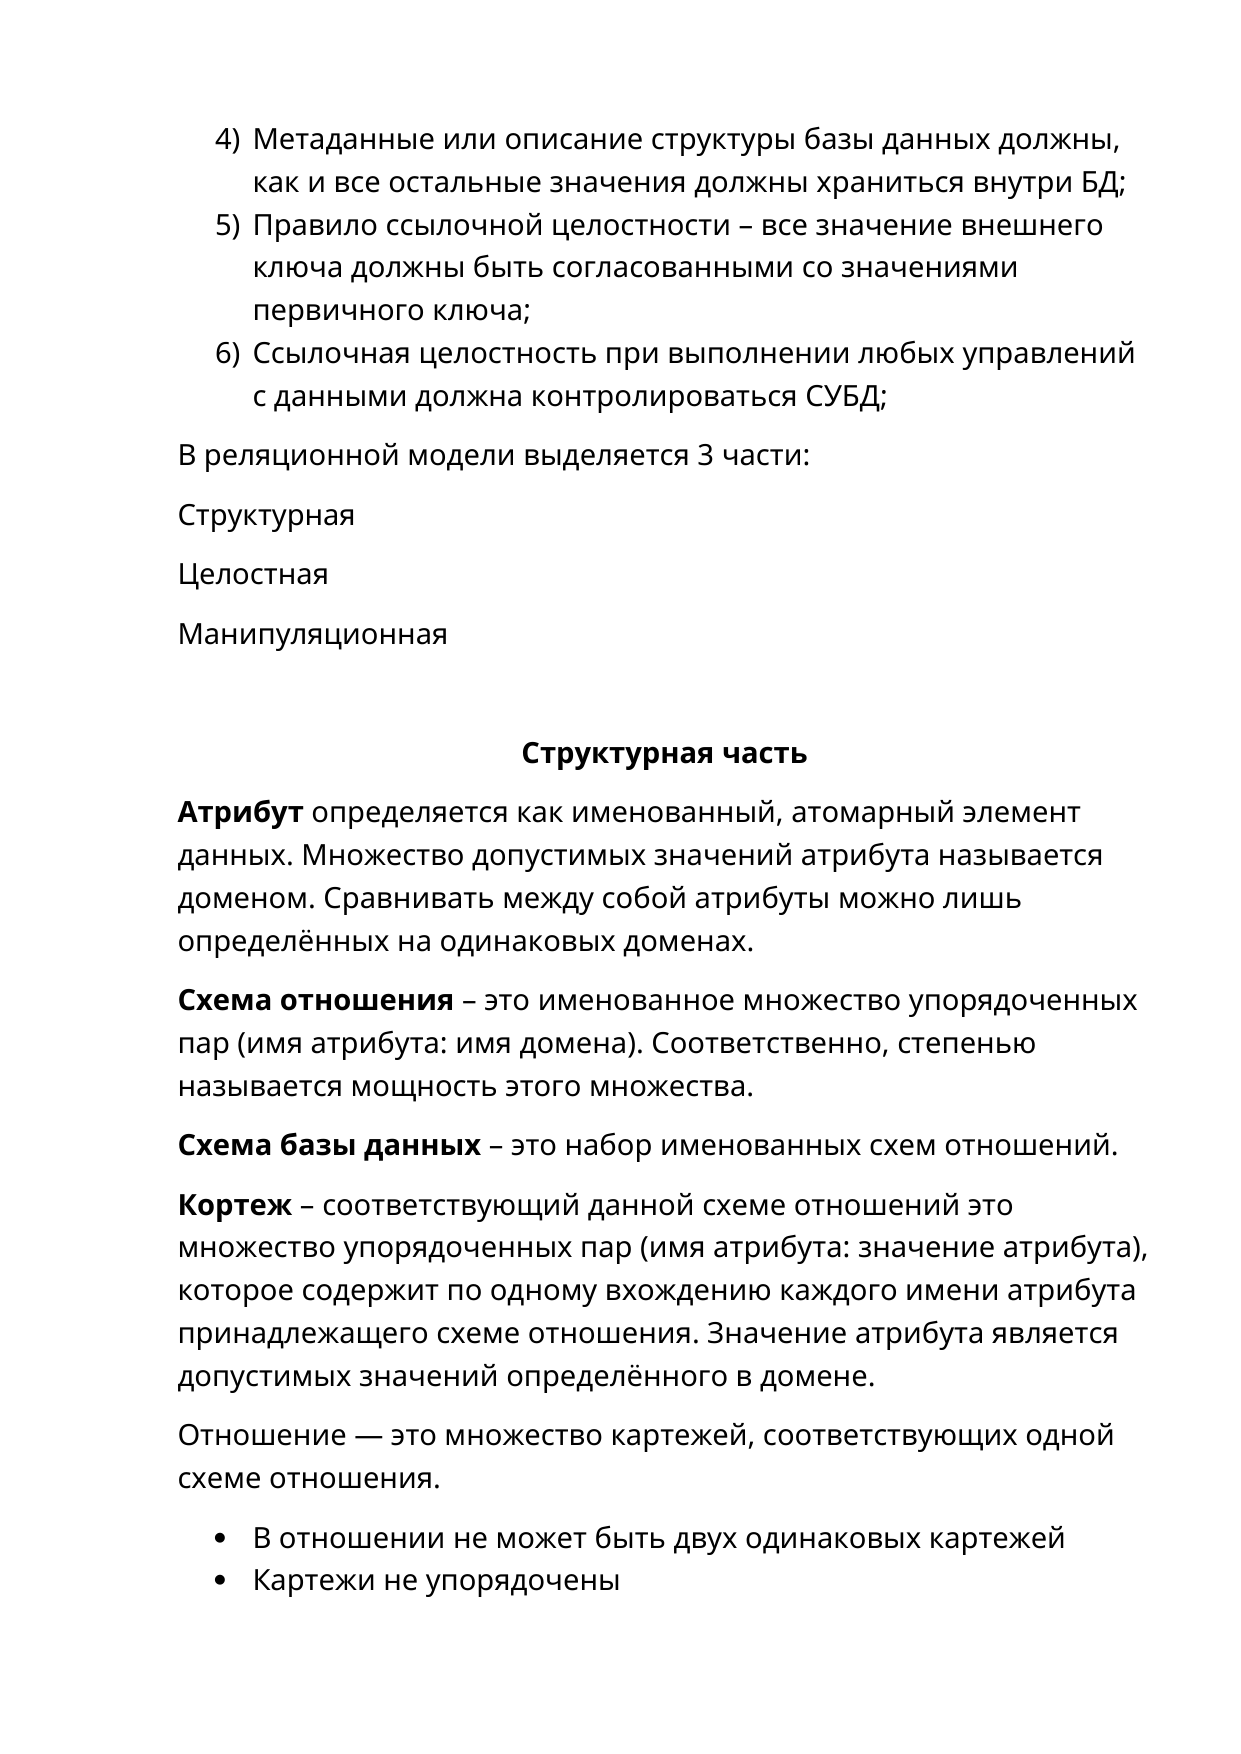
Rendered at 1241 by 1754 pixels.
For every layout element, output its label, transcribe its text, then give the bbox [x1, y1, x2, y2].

text Структурная [177, 494, 1152, 534]
text Схема отношения – это именованное множество упорядоченных пар (имя атрибута: имя домена). Соответственно, степенью называется мощность этого множества. [177, 979, 1152, 1104]
list Картежи не упорядочены [215, 1560, 1152, 1599]
list Ссылочная целостность при выполнении любых управлений с данными должна контролироваться СУБД; [215, 332, 1152, 415]
text В реляционной модели выделяется 3 части: [177, 434, 1152, 474]
list Правило ссылочной целостности – все значение внешнего ключа должны быть согласованными со значениями первичного ключа; [215, 204, 1152, 329]
text Кортеж – соответствующий данной схеме отношений это множество упорядоченных пар (имя атрибута: значение атрибута), которое содержит по одному вхождению каждого имени атрибута принадлежащего схеме отношения. Значение атрибута является допустимых значений определённого в домене. [177, 1184, 1152, 1395]
text Схема базы данных – это набор именованных схем отношений. [177, 1124, 1152, 1164]
list В отношении не может быть двух одинаковых картежей [215, 1517, 1152, 1557]
text Манипуляционная [177, 613, 1152, 653]
text Целостная [177, 553, 1152, 593]
list Метаданные или описание структуры базы данных должны, как и все остальные значения должны храниться внутри БД; [215, 118, 1152, 201]
text Отношение — это множество картежей, соответствующих одной схеме отношения. [177, 1414, 1152, 1497]
text Структурная часть [177, 732, 1152, 772]
text Атрибут определяется как именованный, атомарный элемент данных. Множество допустимых значений атрибута называется доменом. Сравнивать между собой атрибуты можно лишь определённых на одинаковых доменах. [177, 791, 1152, 959]
